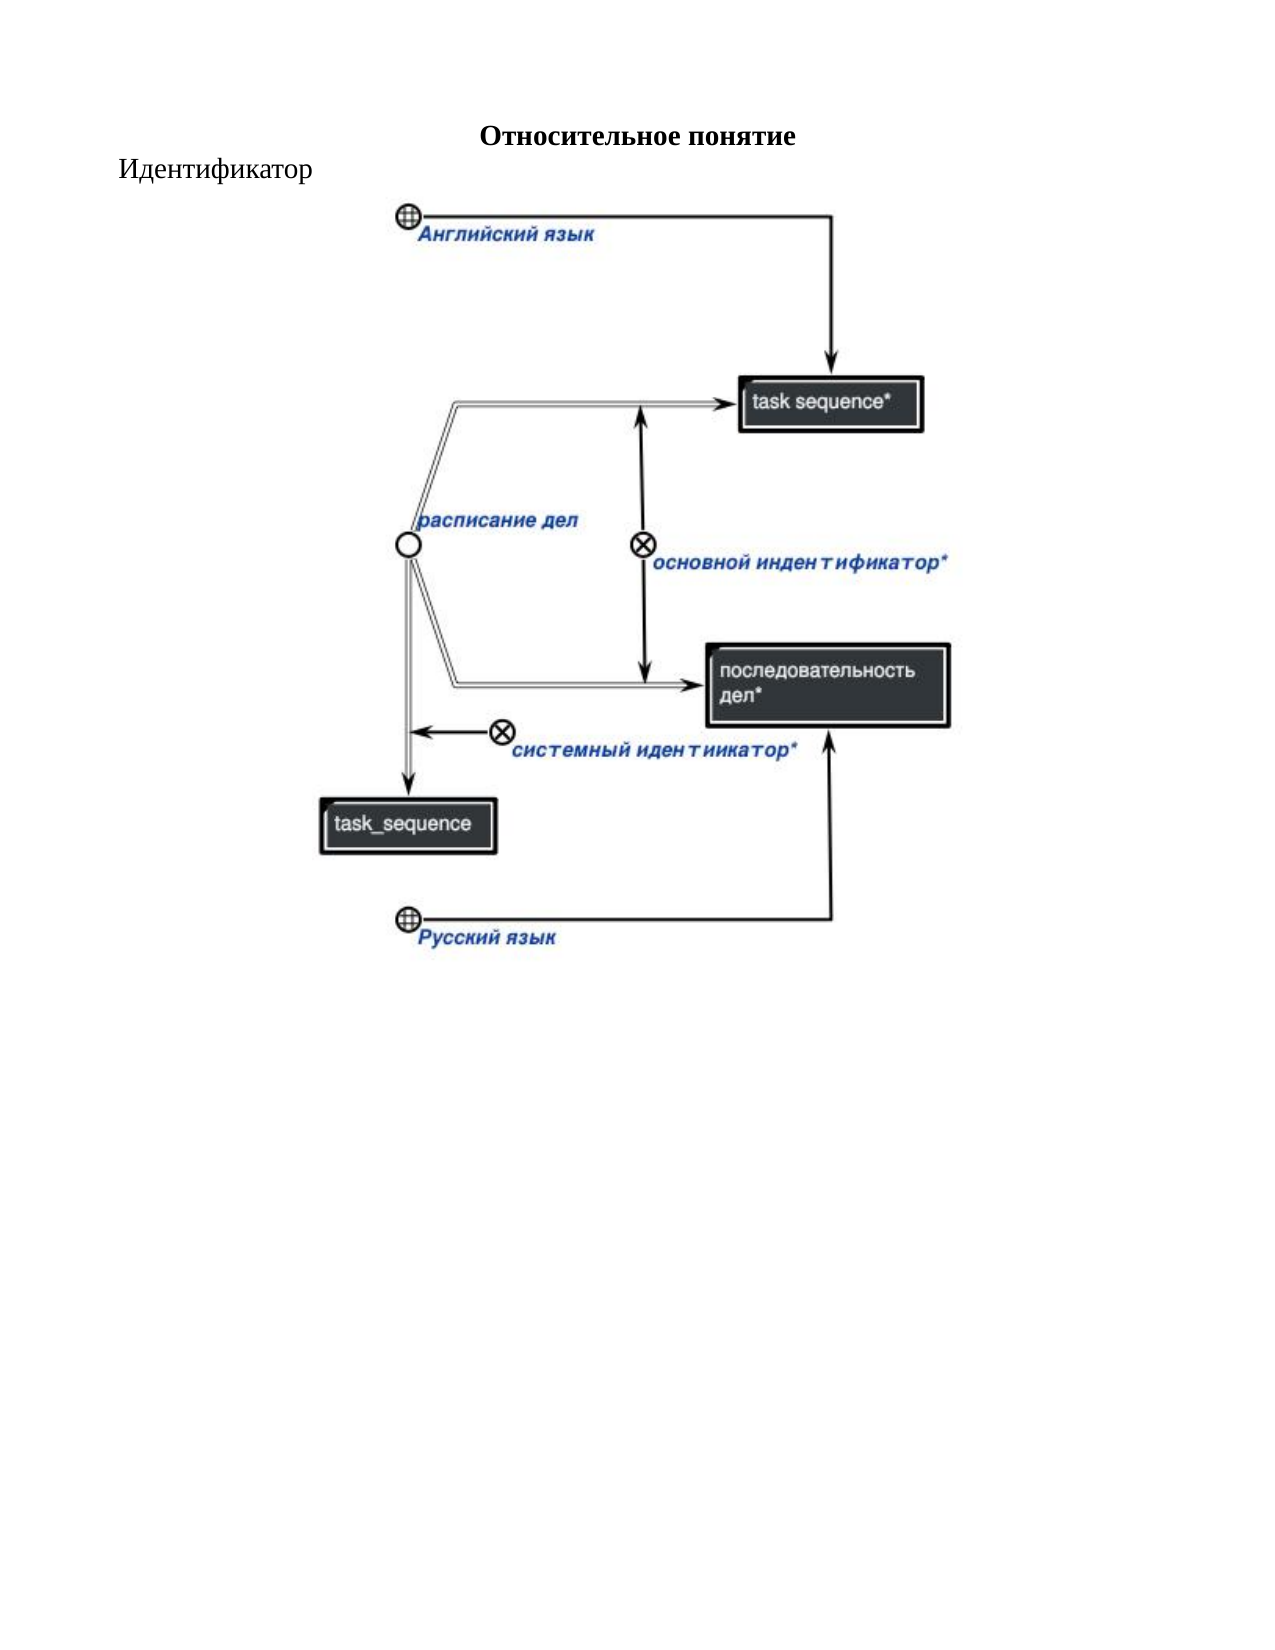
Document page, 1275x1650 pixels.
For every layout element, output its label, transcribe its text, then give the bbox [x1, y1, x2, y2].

text Идентификатор [118, 152, 1157, 185]
picture [311, 185, 964, 968]
text Относительное понятие [118, 118, 1157, 152]
